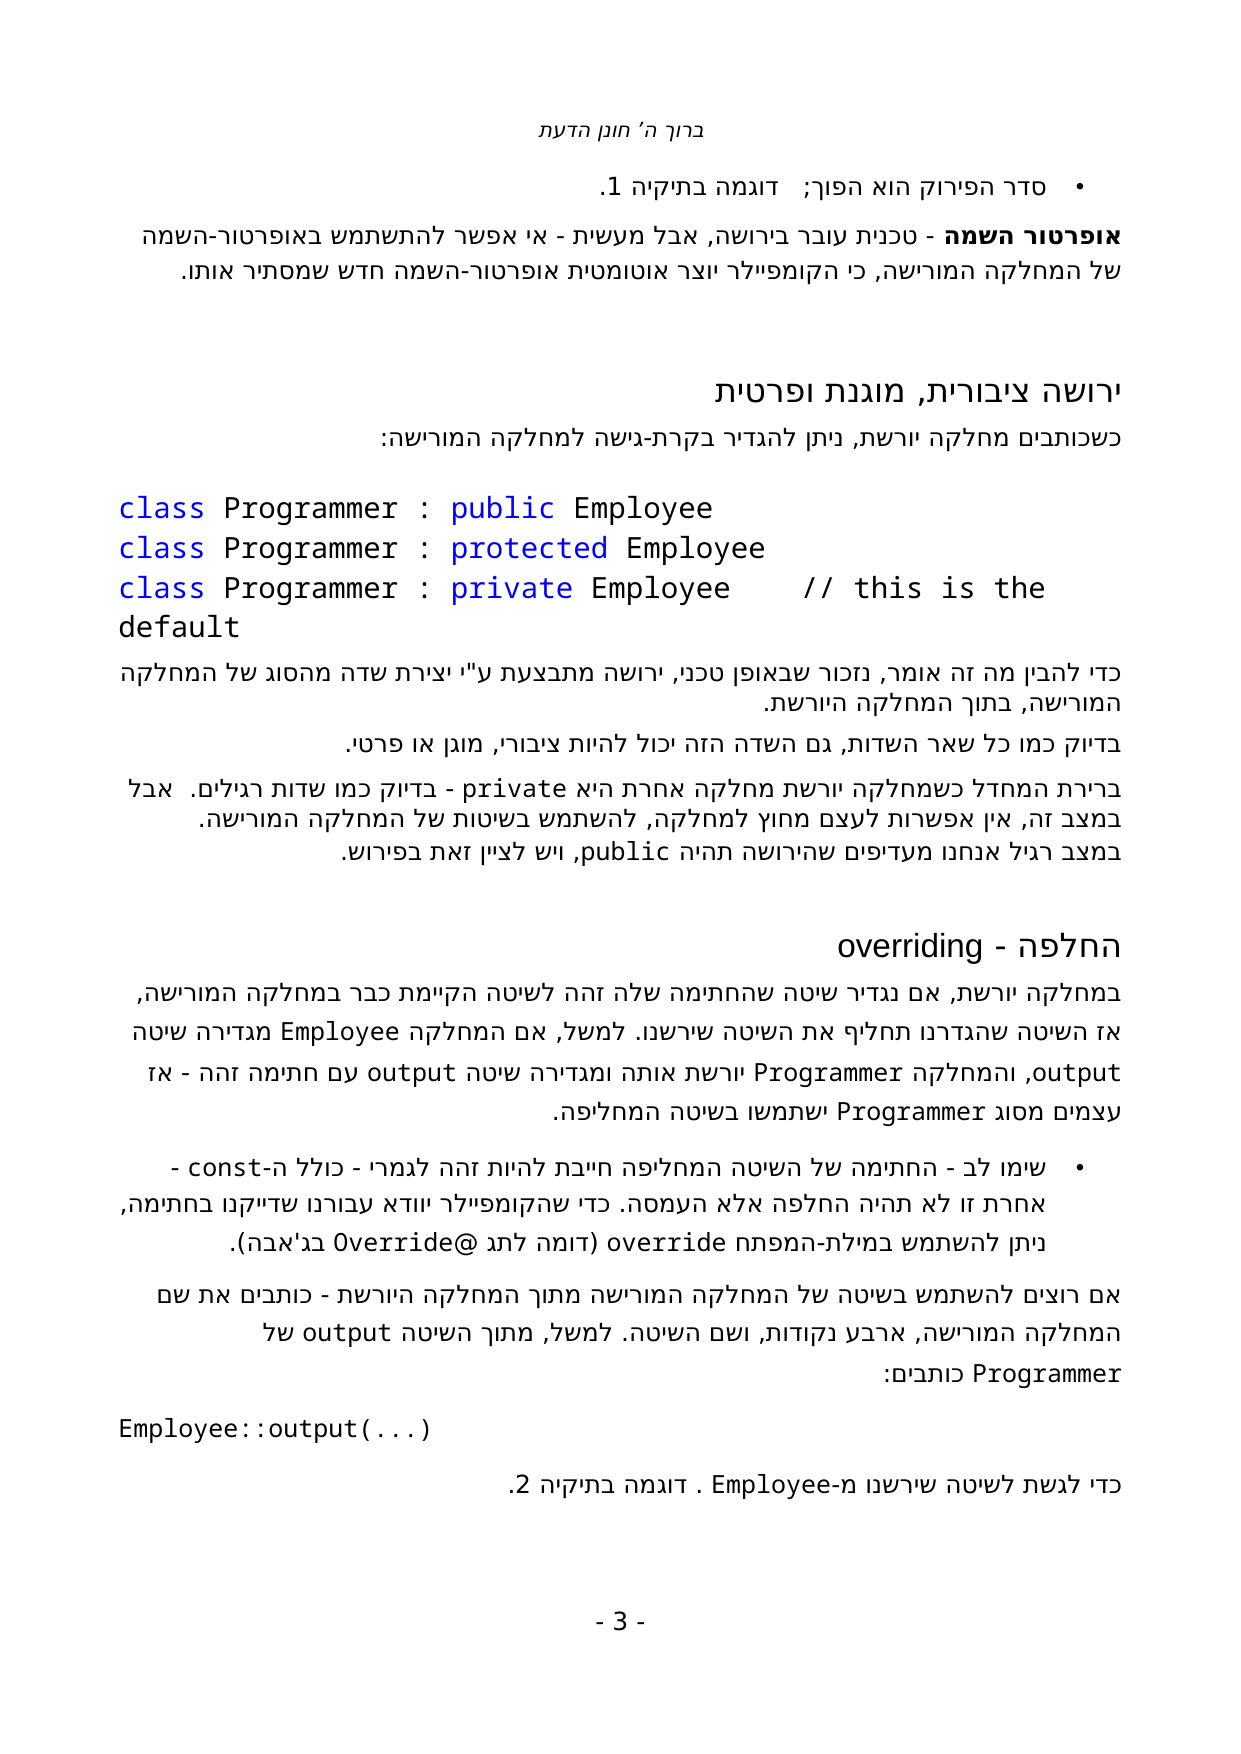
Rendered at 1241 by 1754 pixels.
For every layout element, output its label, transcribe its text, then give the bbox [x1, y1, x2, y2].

subtitle ירושה ציבורית, מוגנת ופרטית [118, 372, 1122, 411]
text במחלקה יורשת, אם נגדיר שיטה שהחתימה שלה זהה לשיטה הקיימת כבר במחלקה המורישה, אז השיטה שהגדרנו תחליף את השיטה שירשנו. למשל, אם המחלקה Employee מגדירה שיטה output, והמחלקה Programmer יורשת אותה ומגדירה שיטה output עם חתימה זהה - אז עצמים מסוג Programmer ישתמשו בשיטה המחליפה. [118, 978, 1122, 1128]
text ברירת המחדל כשמחלקה יורשת מחלקה אחרת היא private - בדיוק כמו שדות רגילים. אבל במצב זה, אין אפשרות לעצם מחוץ למחלקה, להשתמש בשיטות של המחלקה המורישה. במצב רגיל אנחנו מעדיפים שהירושה תהיה public, ויש לציין זאת בפירוש. [118, 770, 1122, 867]
text בדיוק כמו כל שאר השדות, גם השדה הזה יכול להיות ציבורי, מוגן או פרטי. [118, 729, 1122, 758]
text כדי לגשת לשיטה שירשנו מ-Employee . דוגמה בתיקיה 2. [118, 1466, 1122, 1501]
text כשכותבים מחלקה יורשת, ניתן להגדיר בקרת-גישה למחלקה המורישה: [118, 423, 1122, 452]
text אם רוצים להשתמש בשיטה של המחלקה המורישה מתוך המחלקה היורשת - כותבים את שם המחלקה המורישה, ארבע נקודות, ושם השיטה. למשל, מתוך השיטה output של Programmer כותבים: [118, 1280, 1122, 1390]
text Employee::output(...) [118, 1411, 1122, 1445]
text class Programmer : public Employee class Programmer : protected Employee class Programmer : private Employee // this is the default [118, 488, 1122, 646]
text אופרטור השמה - טכנית עובר בירושה, אבל מעשית - אי אפשר להתשתמש באופרטור-השמה של המחלקה המורישה, כי הקומפיילר יוצר אוטומטית אופרטור-השמה חדש שמסתיר אותו. [118, 221, 1122, 286]
subtitle החלפה - overriding [118, 927, 1122, 966]
text כדי להבין מה זה אומר, נזכור שבאופן טכני, ירושה מתבצעת ע"י יצירת שדה מהסוג של המחלקה המורישה, בתוך המחלקה היורשת. [118, 658, 1122, 717]
list סדר הפירוק הוא הפוך; דוגמה בתיקיה 1. [118, 172, 1084, 201]
list שימו לב - החתימה של השיטה המחליפה חייבת להיות זהה לגמרי - כולל ה-const - אחרת זו לא תהיה החלפה אלא העמסה. כדי שהקומפיילר יוודא עבורנו שדייקנו בחתימה, ניתן להשתמש במילת-המפתח override (דומה לתג @Override בג'אבה). [118, 1149, 1084, 1258]
